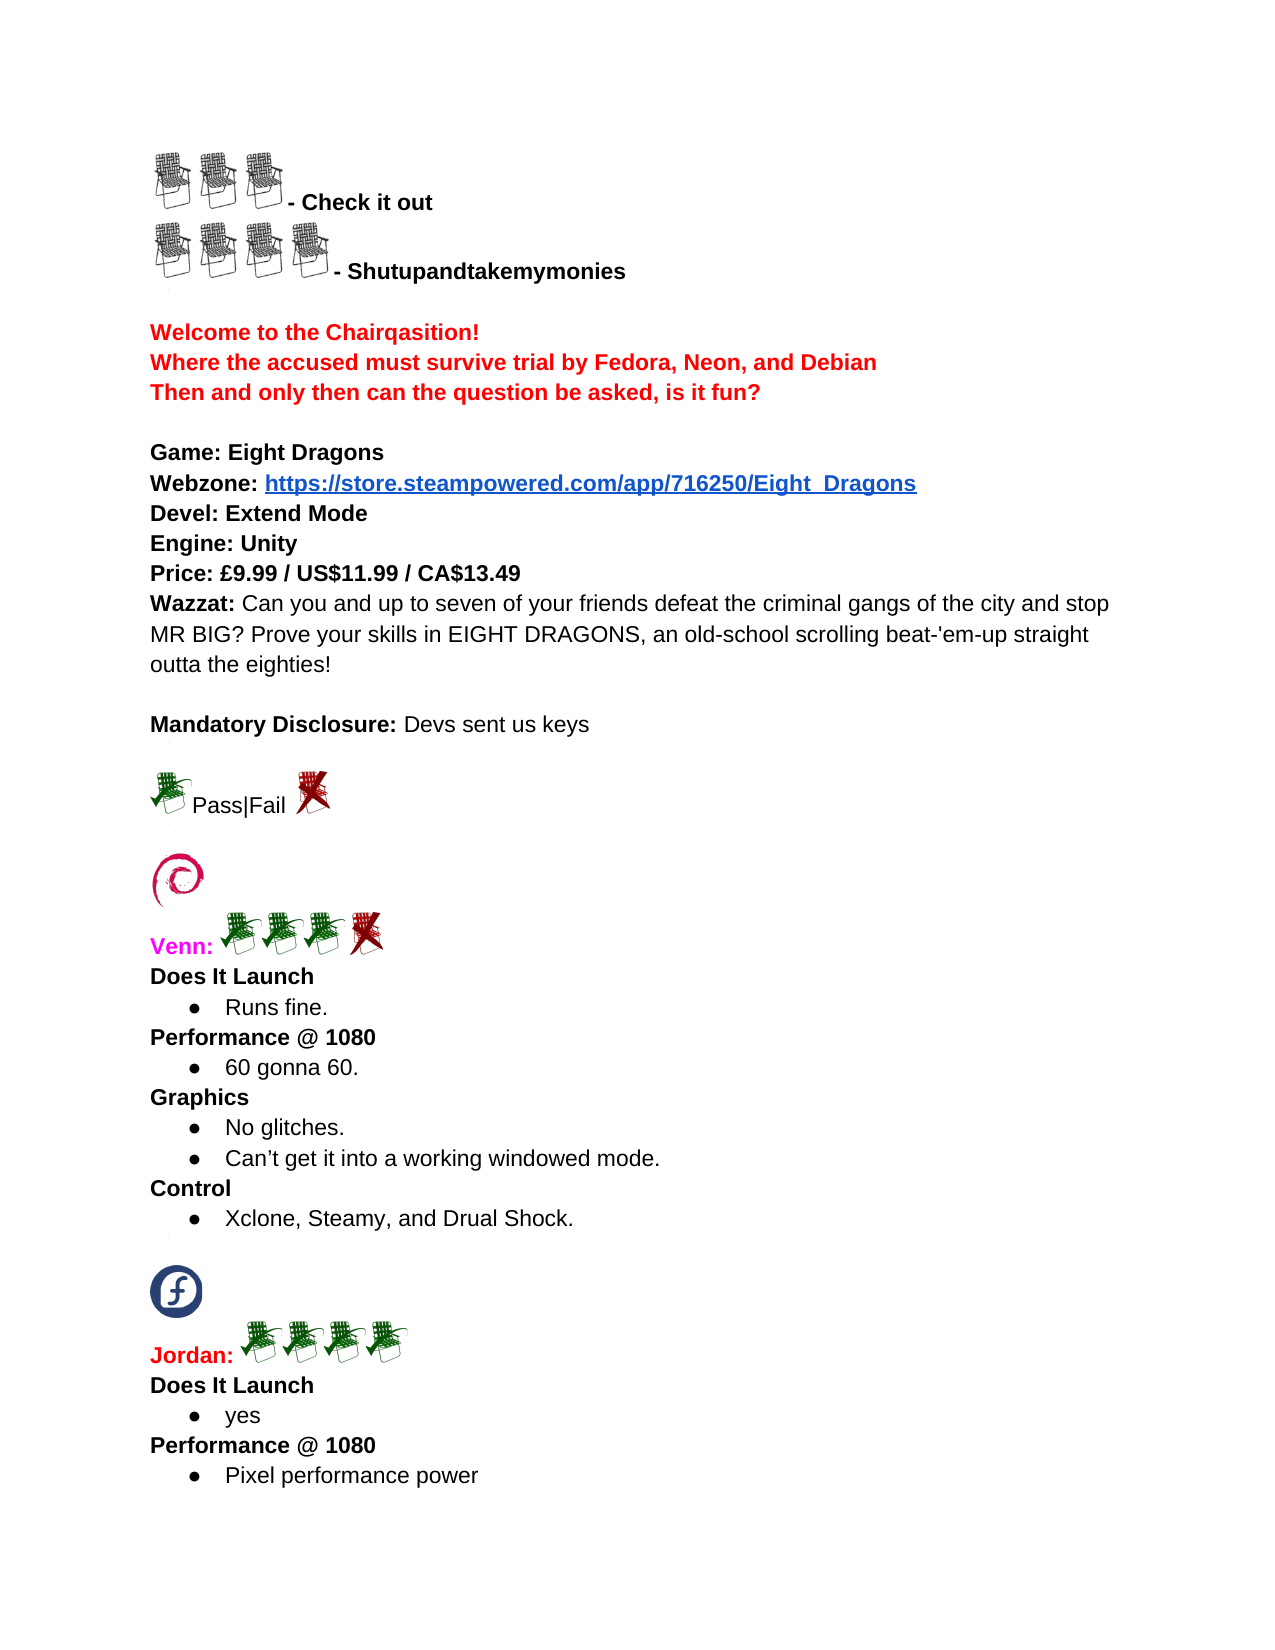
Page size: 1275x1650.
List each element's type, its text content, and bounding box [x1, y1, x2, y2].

list 60 gonna 60. [187, 1054, 1125, 1080]
text Performance @ 1080 [150, 1024, 1125, 1050]
picture [150, 852, 206, 909]
text Price: £9.99 / US$11.99 / CA$13.49 [150, 560, 1125, 587]
picture [150, 150, 288, 211]
picture [150, 1265, 203, 1318]
picture [150, 219, 334, 280]
text Mandatory Disclosure: Devs sent us keys [150, 711, 1125, 738]
text Webzone: https://store.steampowered.com/app/716250/Eight_Dragons [150, 469, 1125, 496]
text Performance @ 1080 [150, 1432, 1125, 1458]
text Game: Eight Dragons [150, 439, 1125, 466]
text Venn: [150, 853, 1125, 959]
text - Check it out [150, 150, 1125, 215]
text Where the accused must survive trial by Fedora, Neon, and Debian [150, 349, 1125, 375]
text Devel: Extend Mode [150, 500, 1125, 526]
text Does It Launch [150, 963, 1125, 989]
text Welcome to the Chairqasition! [150, 318, 1125, 345]
picture [292, 771, 335, 814]
text Wazzat: Can you and up to seven of your friends defeat the criminal gangs of the city and stop MR BIG? Prove your skills in EIGHT DRAGONS, an old-school scrolling beat-'em-up straight outta the eighties! [150, 590, 1125, 677]
list Pixel performance power [187, 1462, 1125, 1489]
text Does It Launch [150, 1372, 1125, 1398]
list No glitches. [187, 1114, 1125, 1141]
text Graphics [150, 1084, 1125, 1110]
text Jordan: [150, 1265, 1125, 1368]
text - Shutupandtakemymonies [150, 219, 1125, 284]
picture [150, 772, 192, 814]
list Can’t get it into a working windowed mode. [187, 1144, 1125, 1171]
list yes [187, 1402, 1125, 1428]
picture [240, 1321, 408, 1363]
picture [220, 912, 388, 955]
text Engine: Unity [150, 530, 1125, 556]
text Pass|Fail [150, 772, 1125, 819]
text Then and only then can the question be asked, is it fun? [150, 379, 1125, 405]
list Runs fine. [187, 993, 1125, 1020]
text Control [150, 1175, 1125, 1201]
list Xclone, Steamy, and Drual Shock. [187, 1205, 1125, 1231]
